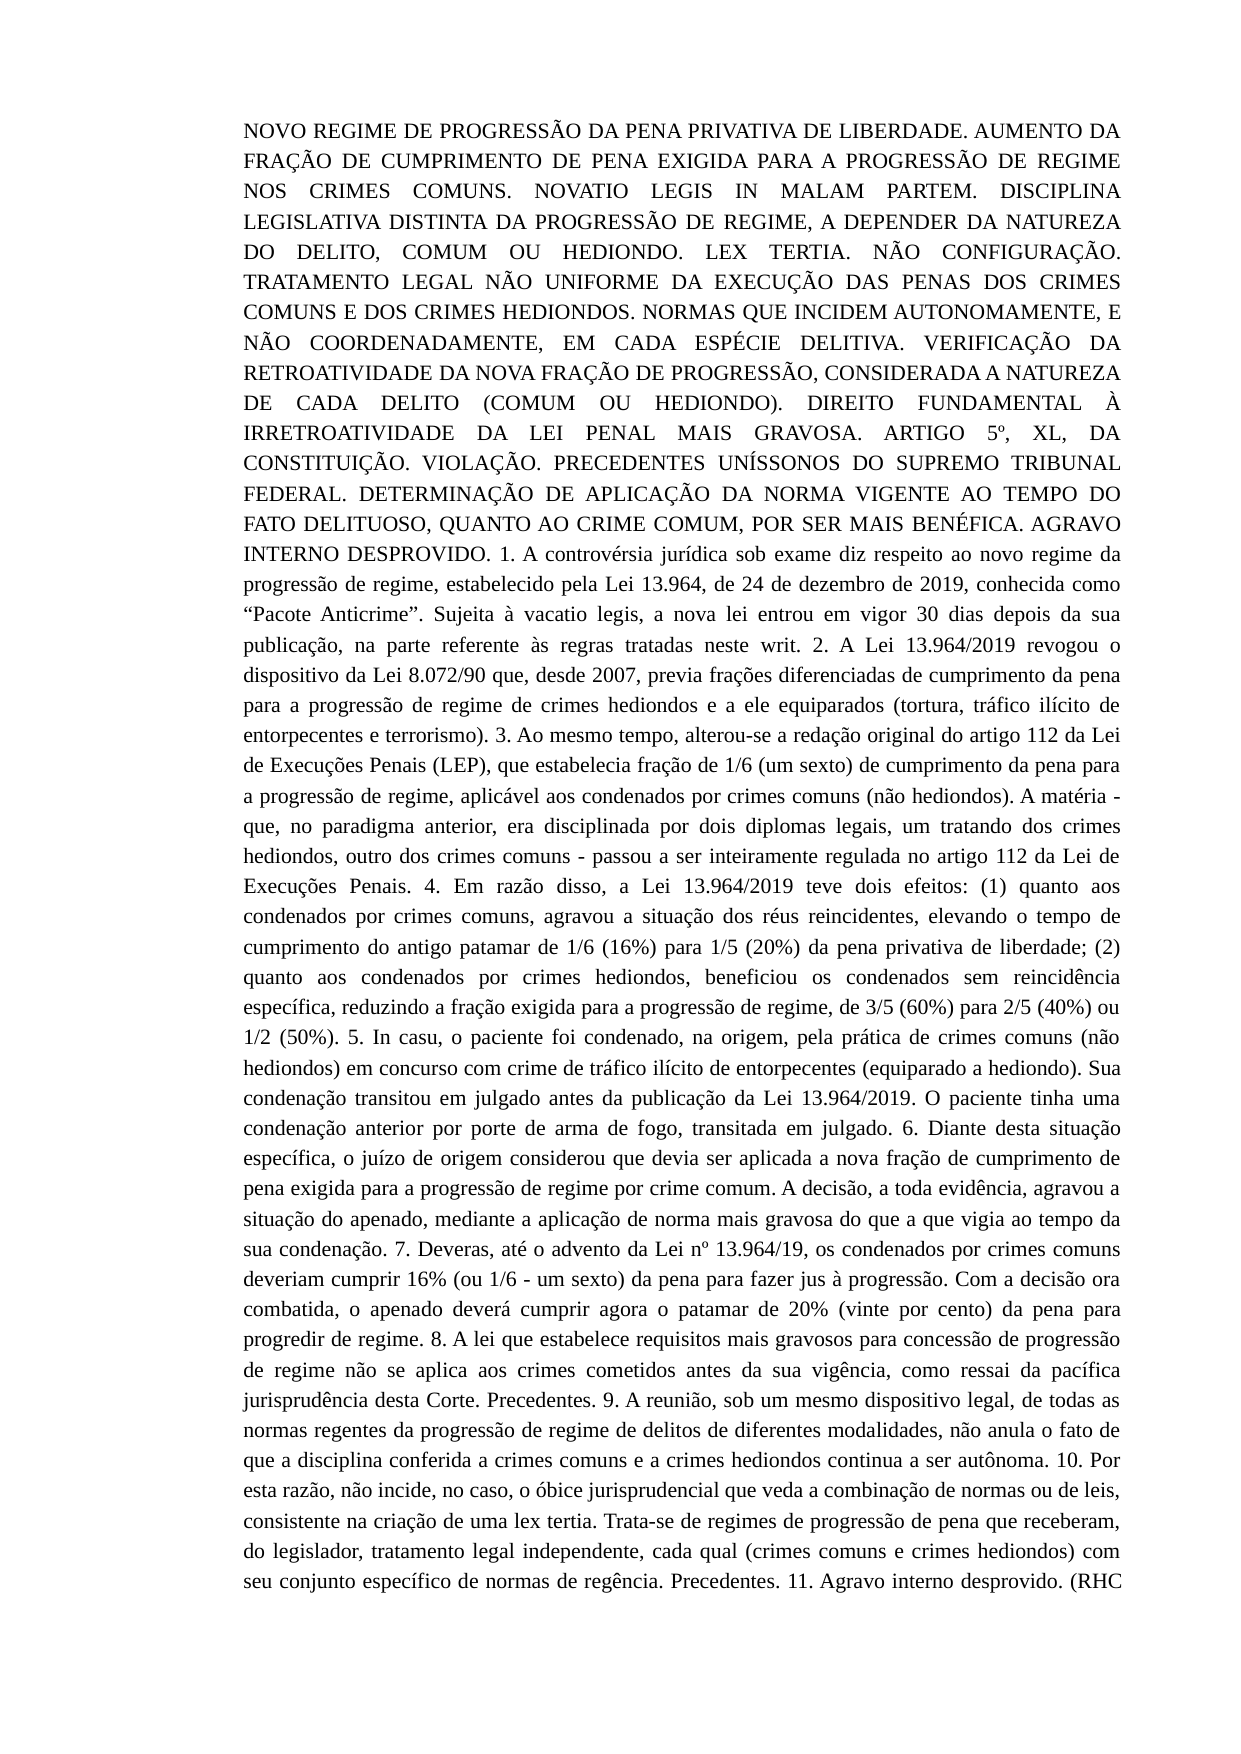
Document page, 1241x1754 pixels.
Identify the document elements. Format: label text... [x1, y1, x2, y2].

text NOVO REGIME DE PROGRESSÃO DA PENA PRIVATIVA DE LIBERDADE. AUMENTO DA FRAÇÃO DE CUMPRIMENTO DE PENA EXIGIDA PARA A PROGRESSÃO DE REGIME NOS CRIMES COMUNS. NOVATIO LEGIS IN MALAM PARTEM. DISCIPLINA LEGISLATIVA DISTINTA DA PROGRESSÃO DE REGIME, A DEPENDER DA NATUREZA DO DELITO, COMUM OU HEDIONDO. LEX TERTIA. NÃO CONFIGURAÇÃO. TRATAMENTO LEGAL NÃO UNIFORME DA EXECUÇÃO DAS PENAS DOS CRIMES COMUNS E DOS CRIMES HEDIONDOS. NORMAS QUE INCIDEM AUTONOMAMENTE, E NÃO COORDENADAMENTE, EM CADA ESPÉCIE DELITIVA. VERIFICAÇÃO DA RETROATIVIDADE DA NOVA FRAÇÃO DE PROGRESSÃO, CONSIDERADA A NATUREZA DE CADA DELITO (COMUM OU HEDIONDO). DIREITO FUNDAMENTAL À IRRETROATIVIDADE DA LEI PENAL MAIS GRAVOSA. ARTIGO 5º, XL, DA CONSTITUIÇÃO. VIOLAÇÃO. PRECEDENTES UNÍSSONOS DO SUPREMO TRIBUNAL FEDERAL. DETERMINAÇÃO DE APLICAÇÃO DA NORMA VIGENTE AO TEMPO DO FATO DELITUOSO, QUANTO AO CRIME COMUM, POR SER MAIS BENÉFICA. AGRAVO INTERNO DESPROVIDO. 1. A controvérsia jurídica sob exame diz respeito ao novo regime da progressão de regime, estabelecido pela Lei 13.964, de 24 de dezembro de 2019, conhecida como “Pacote Anticrime”. Sujeita à vacatio legis, a nova lei entrou em vigor 30 dias depois da sua publicação, na parte referente às regras tratadas neste writ. 2. A Lei 13.964/2019 revogou o dispositivo da Lei 8.072/90 que, desde 2007, previa frações diferenciadas de cumprimento da pena para a progressão de regime de crimes hediondos e a ele equiparados (tortura, tráfico ilícito de entorpecentes e terrorismo). 3. Ao mesmo tempo, alterou-se a redação original do artigo 112 da Lei de Execuções Penais (LEP), que estabelecia fração de 1/6 (um sexto) de cumprimento da pena para a progressão de regime, aplicável aos condenados por crimes comuns (não hediondos). A matéria - que, no paradigma anterior, era disciplinada por dois diplomas legais, um tratando dos crimes hediondos, outro dos crimes comuns - passou a ser inteiramente regulada no artigo 112 da Lei de Execuções Penais. 4. Em razão disso, a Lei 13.964/2019 teve dois efeitos: (1) quanto aos condenados por crimes comuns, agravou a situação dos réus reincidentes, elevando o tempo de cumprimento do antigo patamar de 1/6 (16%) para 1/5 (20%) da pena privativa de liberdade; (2) quanto aos condenados por crimes hediondos, beneficiou os condenados sem reincidência específica, reduzindo a fração exigida para a progressão de regime, de 3/5 (60%) para 2/5 (40%) ou 1/2 (50%). 5. In casu, o paciente foi condenado, na origem, pela prática de crimes comuns (não hediondos) em concurso com crime de tráfico ilícito de entorpecentes (equiparado a hediondo). Sua condenação transitou em julgado antes da publicação da Lei 13.964/2019. O paciente tinha uma condenação anterior por porte de arma de fogo, transitada em julgado. 6. Diante desta situação específica, o juízo de origem considerou que devia ser aplicada a nova fração de cumprimento de pena exigida para a progressão de regime por crime comum. A decisão, a toda evidência, agravou a situação do apenado, mediante a aplicação de norma mais gravosa do que a que vigia ao tempo da sua condenação. 7. Deveras, até o advento da Lei nº 13.964/19, os condenados por crimes comuns deveriam cumprir 16% (ou 1/6 - um sexto) da pena para fazer jus à progressão. Com a decisão ora combatida, o apenado deverá cumprir agora o patamar de 20% (vinte por cento) da pena para progredir de regime. 8. A lei que estabelece requisitos mais gravosos para concessão de progressão de regime não se aplica aos crimes cometidos antes da sua vigência, como ressai da pacífica jurisprudência desta Corte. Precedentes. 9. A reunião, sob um mesmo dispositivo legal, de todas as normas regentes da progressão de regime de delitos de diferentes modalidades, não anula o fato de que a disciplina conferida a crimes comuns e a crimes hediondos continua a ser autônoma. 10. Por esta razão, não incide, no caso, o óbice jurisprudencial que veda a combinação de normas ou de leis, consistente na criação de uma lex tertia. Trata-se de regimes de progressão de pena que receberam, do legislador, tratamento legal independente, cada qual (crimes comuns e crimes hediondos) com seu conjunto específico de normas de regência. Precedentes. 11. Agravo interno desprovido. (RHC [243, 118, 1122, 1593]
